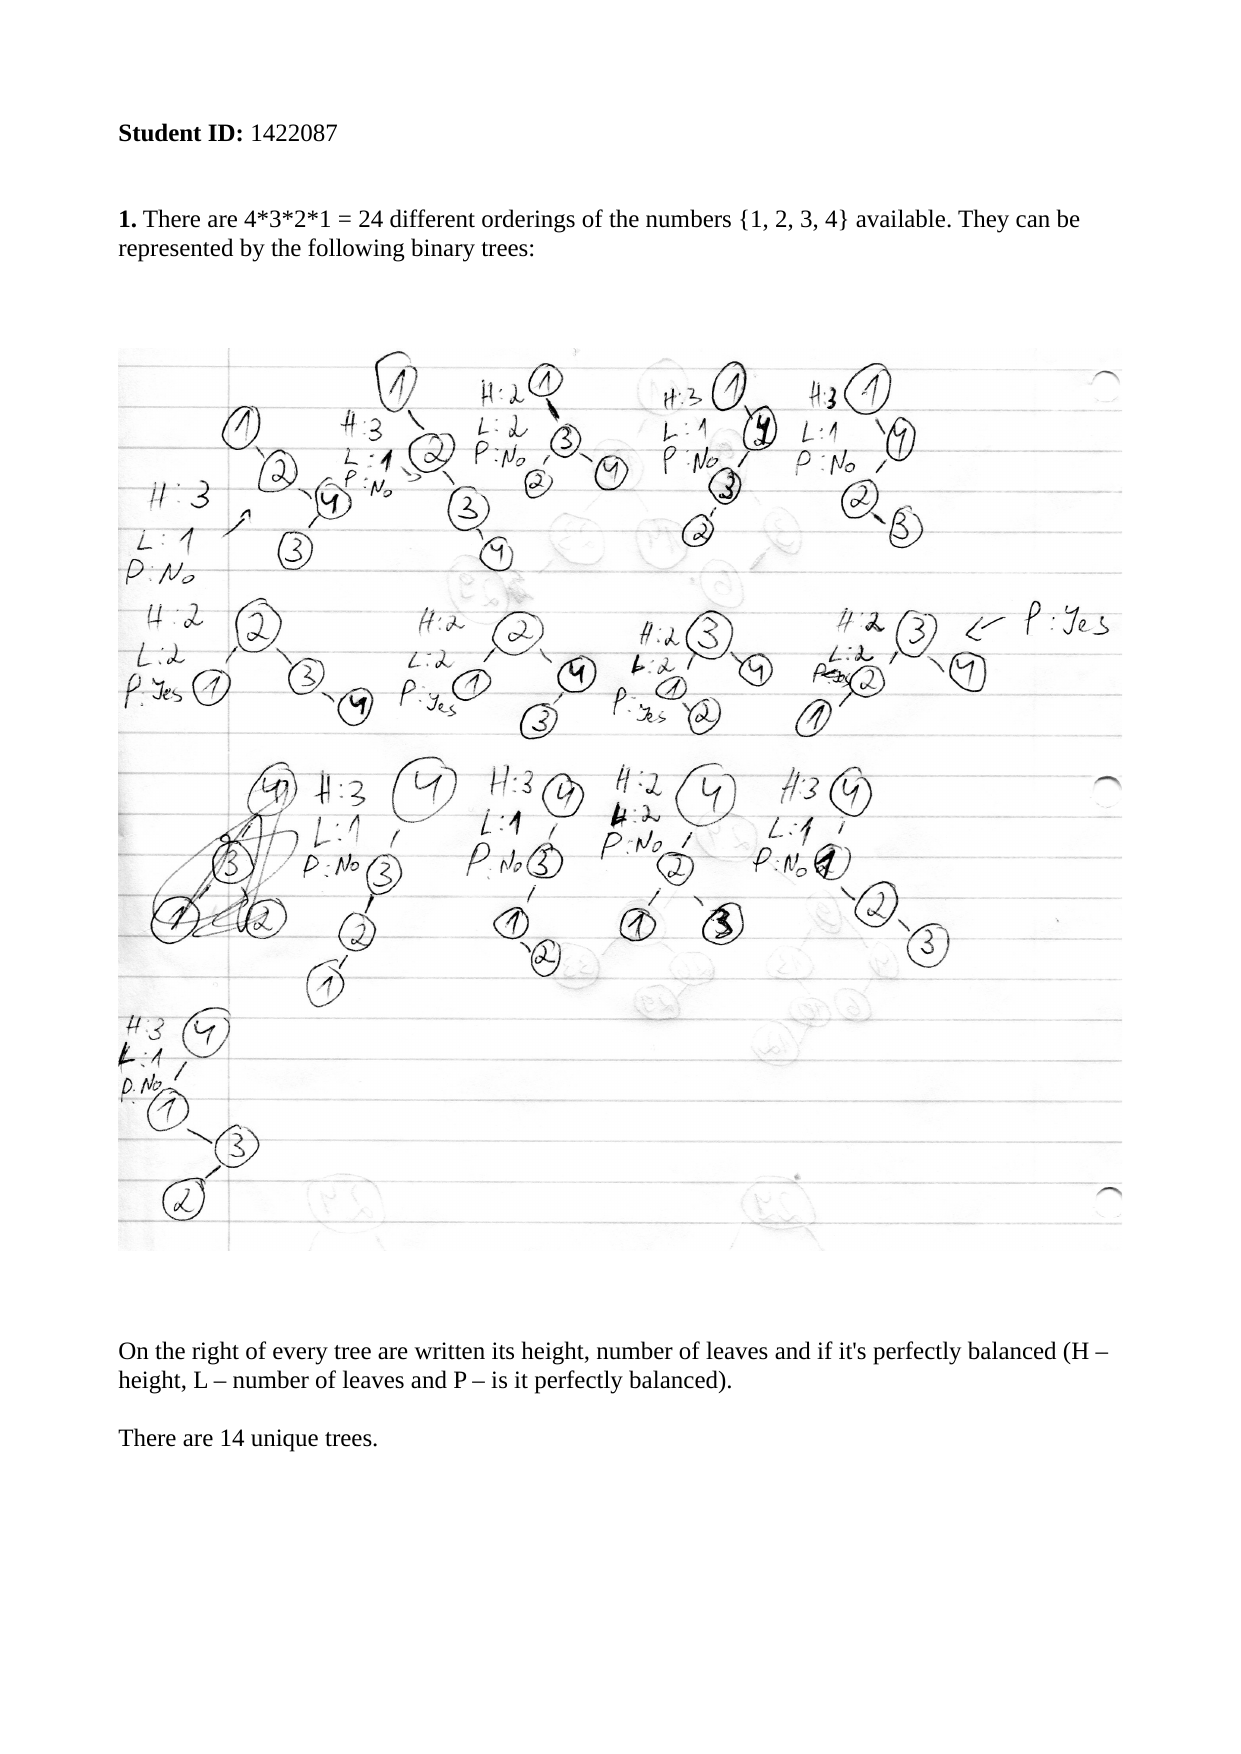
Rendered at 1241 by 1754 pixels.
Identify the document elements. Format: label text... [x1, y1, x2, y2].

text On the right of every tree are written its height, number of leaves and if it's perfectly balanced (H – height, L – number of leaves and P – is it perfectly balanced). [118, 1336, 1122, 1394]
picture [118, 348, 1123, 1251]
text Student ID: 1422087 [118, 118, 1122, 147]
text There are 14 unique trees. [118, 1423, 1122, 1451]
text 1. There are 4*3*2*1 = 24 different orderings of the numbers {1, 2, 3, 4} available. They can be represented by the following binary trees: [118, 204, 1122, 262]
